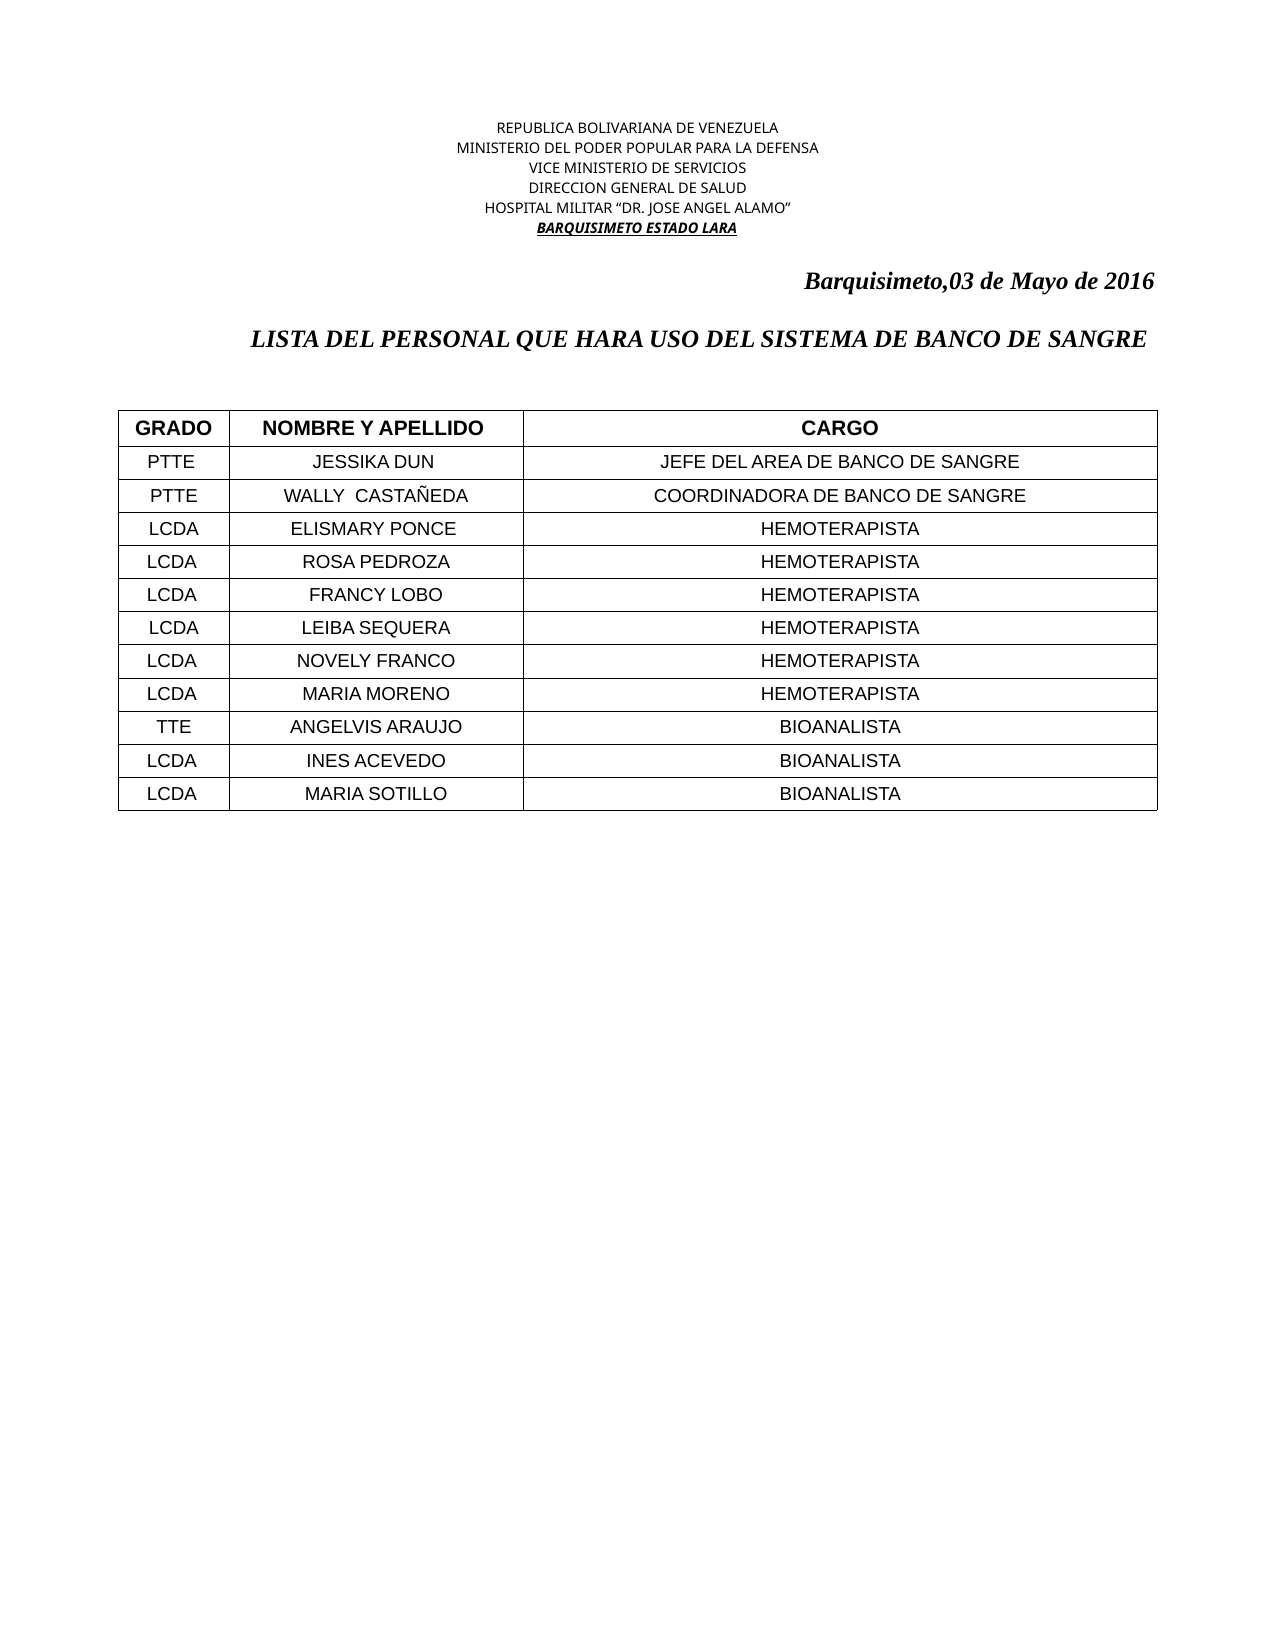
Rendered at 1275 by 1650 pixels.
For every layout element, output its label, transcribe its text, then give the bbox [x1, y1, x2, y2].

table_header NOMBRE Y APELLIDO [230, 411, 523, 446]
table_cell HEMOTERAPISTA [524, 679, 1157, 711]
table_cell TTE [119, 712, 229, 744]
table_cell HEMOTERAPISTA [524, 612, 1157, 644]
text Barquisimeto,03 de Mayo de 2016 [118, 266, 1157, 295]
table_cell HEMOTERAPISTA [524, 645, 1157, 677]
text BARQUISIMETO ESTADO LARA [118, 218, 1157, 237]
text REPUBLICA BOLIVARIANA DE VENEZUELA [118, 118, 1157, 138]
table_cell COORDINADORA DE BANCO DE SANGRE [524, 480, 1157, 512]
text DIRECCION GENERAL DE SALUD [118, 178, 1157, 198]
table_cell PTTE [119, 447, 229, 479]
table_cell INES ACEVEDO [230, 745, 523, 777]
table_cell JEFE DEL AREA DE BANCO DE SANGRE [524, 447, 1157, 479]
text LISTA DEL PERSONAL QUE HARA USO DEL SISTEMA DE BANCO DE SANGRE [118, 324, 1157, 352]
table_cell LCDA [119, 679, 229, 711]
table_cell LCDA [119, 579, 229, 611]
table_cell ROSA PEDROZA [230, 546, 523, 578]
table_cell LCDA [119, 778, 229, 810]
table_cell BIOANALISTA [524, 778, 1157, 810]
table_cell LEIBA SEQUERA [230, 612, 523, 644]
table_cell HEMOTERAPISTA [524, 579, 1157, 611]
table_cell BIOANALISTA [524, 712, 1157, 744]
table_cell PTTE [119, 480, 229, 512]
table_header GRADO [119, 411, 229, 446]
table_cell JESSIKA DUN [230, 447, 523, 479]
text VICE MINISTERIO DE SERVICIOS [118, 158, 1157, 178]
table_cell LCDA [119, 745, 229, 777]
table_cell LCDA [119, 513, 229, 545]
table_cell WALLY CASTAÑEDA [230, 480, 523, 512]
table_cell MARIA MORENO [230, 679, 523, 711]
table_cell HEMOTERAPISTA [524, 546, 1157, 578]
text MINISTERIO DEL PODER POPULAR PARA LA DEFENSA [118, 138, 1157, 158]
table_cell LCDA [119, 546, 229, 578]
table_cell HEMOTERAPISTA [524, 513, 1157, 545]
table_cell MARIA SOTILLO [230, 778, 523, 810]
table_header CARGO [524, 411, 1157, 446]
table_cell LCDA [119, 612, 229, 644]
table_cell FRANCY LOBO [230, 579, 523, 611]
table_cell BIOANALISTA [524, 745, 1157, 777]
table_cell LCDA [119, 645, 229, 677]
table_cell NOVELY FRANCO [230, 645, 523, 677]
text HOSPITAL MILITAR “DR. JOSE ANGEL ALAMO” [118, 198, 1157, 218]
table_cell ANGELVIS ARAUJO [230, 712, 523, 744]
table_cell ELISMARY PONCE [230, 513, 523, 545]
